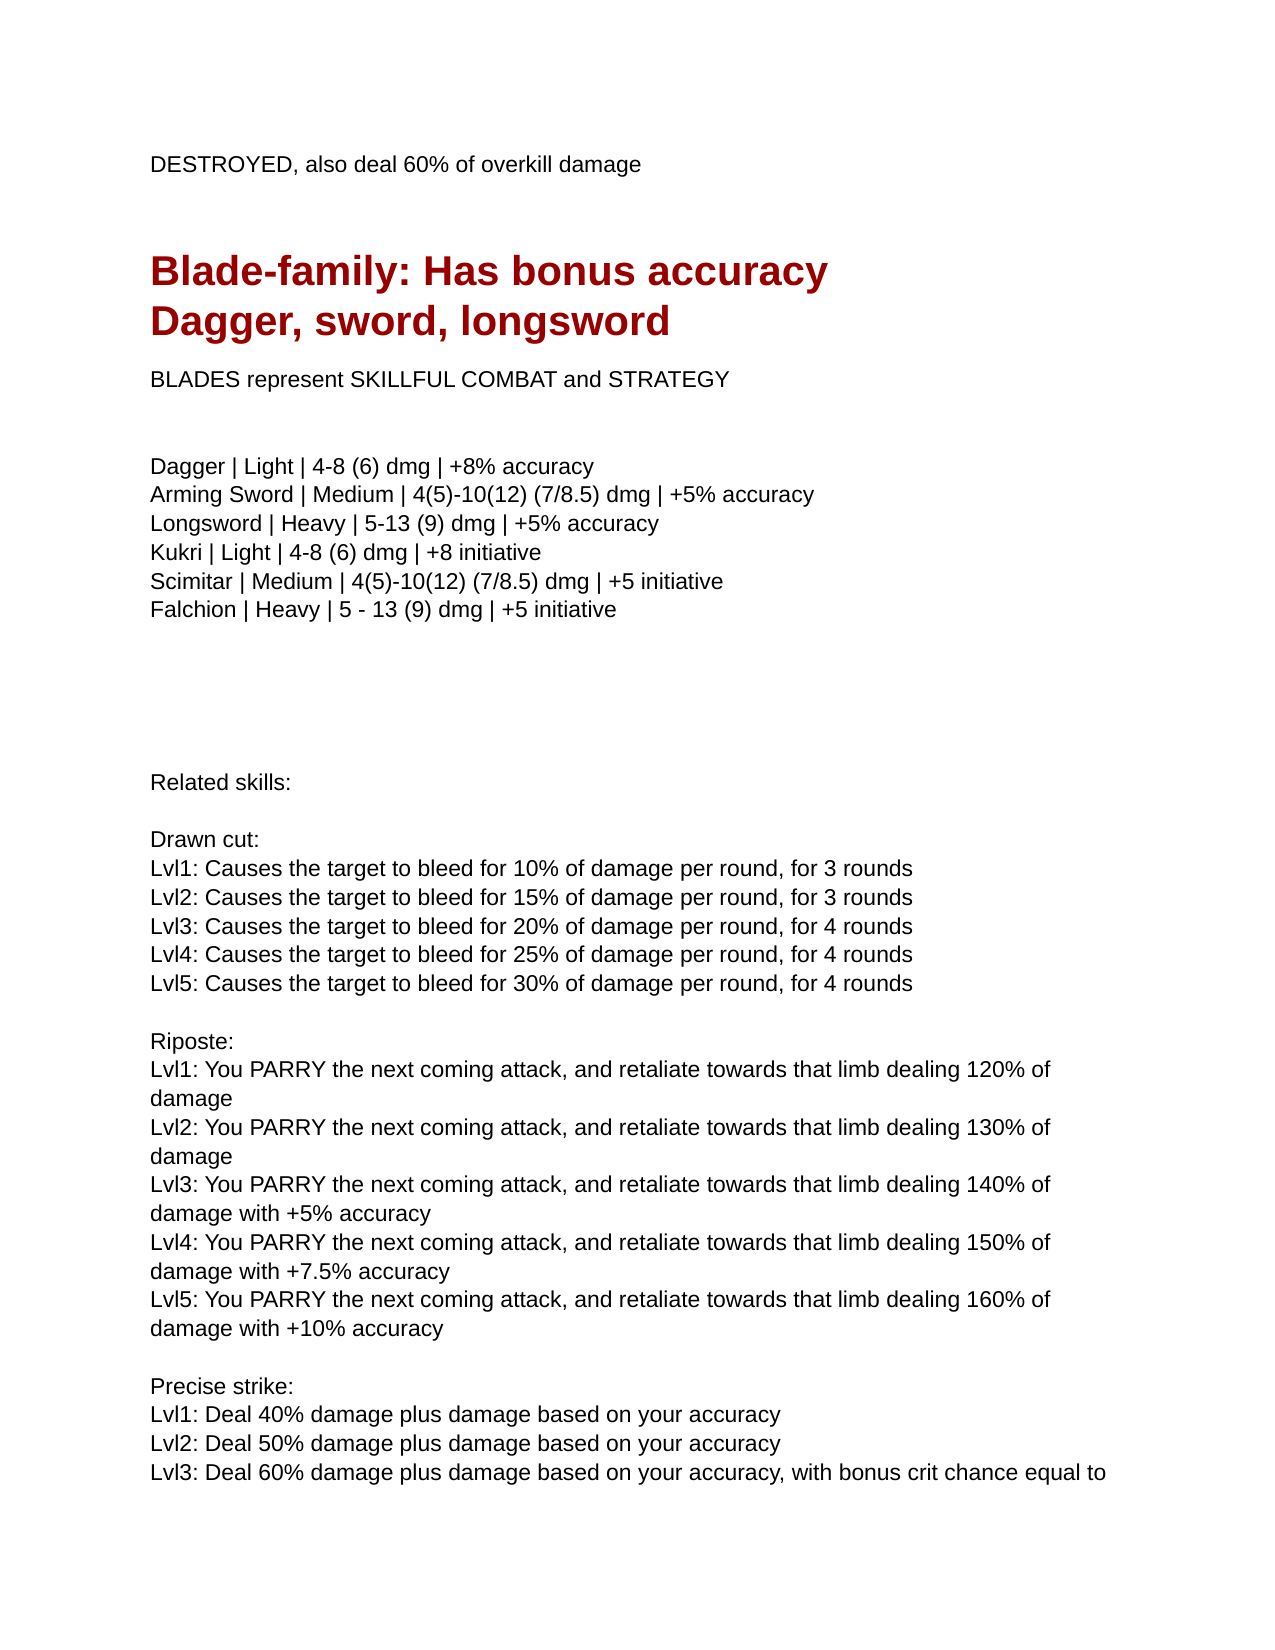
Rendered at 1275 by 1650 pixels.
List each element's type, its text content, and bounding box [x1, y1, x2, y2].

text Falchion | Heavy | 5 - 13 (9) dmg | +5 initiative [150, 595, 1125, 624]
text Dagger | Light | 4-8 (6) dmg | +8% accuracy Arming Sword | Medium | 4(5)-10(12) (7/8.5) dmg | +5% accuracy [150, 451, 1125, 509]
text Blade-family: Has bonus accuracy Dagger, sword, longsword [150, 265, 1125, 365]
text Longsword | Heavy | 5-13 (9) dmg | +5% accuracy Kukri | Light | 4-8 (6) dmg | +8 initiative [150, 509, 1125, 566]
text BLADES represent SKILLFUL COMBAT and STRATEGY [150, 365, 1125, 422]
text Scimitar | Medium | 4(5)-10(12) (7/8.5) dmg | +5 initiative [150, 566, 1125, 595]
text DESTROYED, also deal 60% of overkill damage [150, 150, 1125, 265]
text Related skills: Drawn cut: Lvl1: Causes the target to bleed for 10% of damage per round, for 3 rounds Lvl2: Causes the target to bleed for 15% of damage per round, for 3 rounds Lvl3: Causes the target to bleed for 20% of damage per round, for 4 rounds Lvl4: Causes the target to bleed for 25% of damage per round, for 4 rounds Lvl5: Causes the target to bleed for 30% of damage per round, for 4 rounds Riposte: Lvl1: You PARRY the next coming attack, and retaliate towards that limb dealing 120% of damage Lvl2: You PARRY the next coming attack, and retaliate towards that limb dealing 130% of damage Lvl3: You PARRY the next coming attack, and retaliate towards that limb dealing 140% of damage with +5% accuracy Lvl4: You PARRY the next coming attack, and retaliate towards that limb dealing 150% of damage with +7.5% accuracy Lvl5: You PARRY the next coming attack, and retaliate towards that limb dealing 160% of damage with +10% accuracy Precise strike: Lvl1: Deal 40% damage plus damage based on your accuracy Lvl2: Deal 50% damage plus damage based on your accuracy Lvl3: Deal 60% damage plus damage based on your accuracy, with bonus crit chance equal to [150, 739, 1125, 1486]
